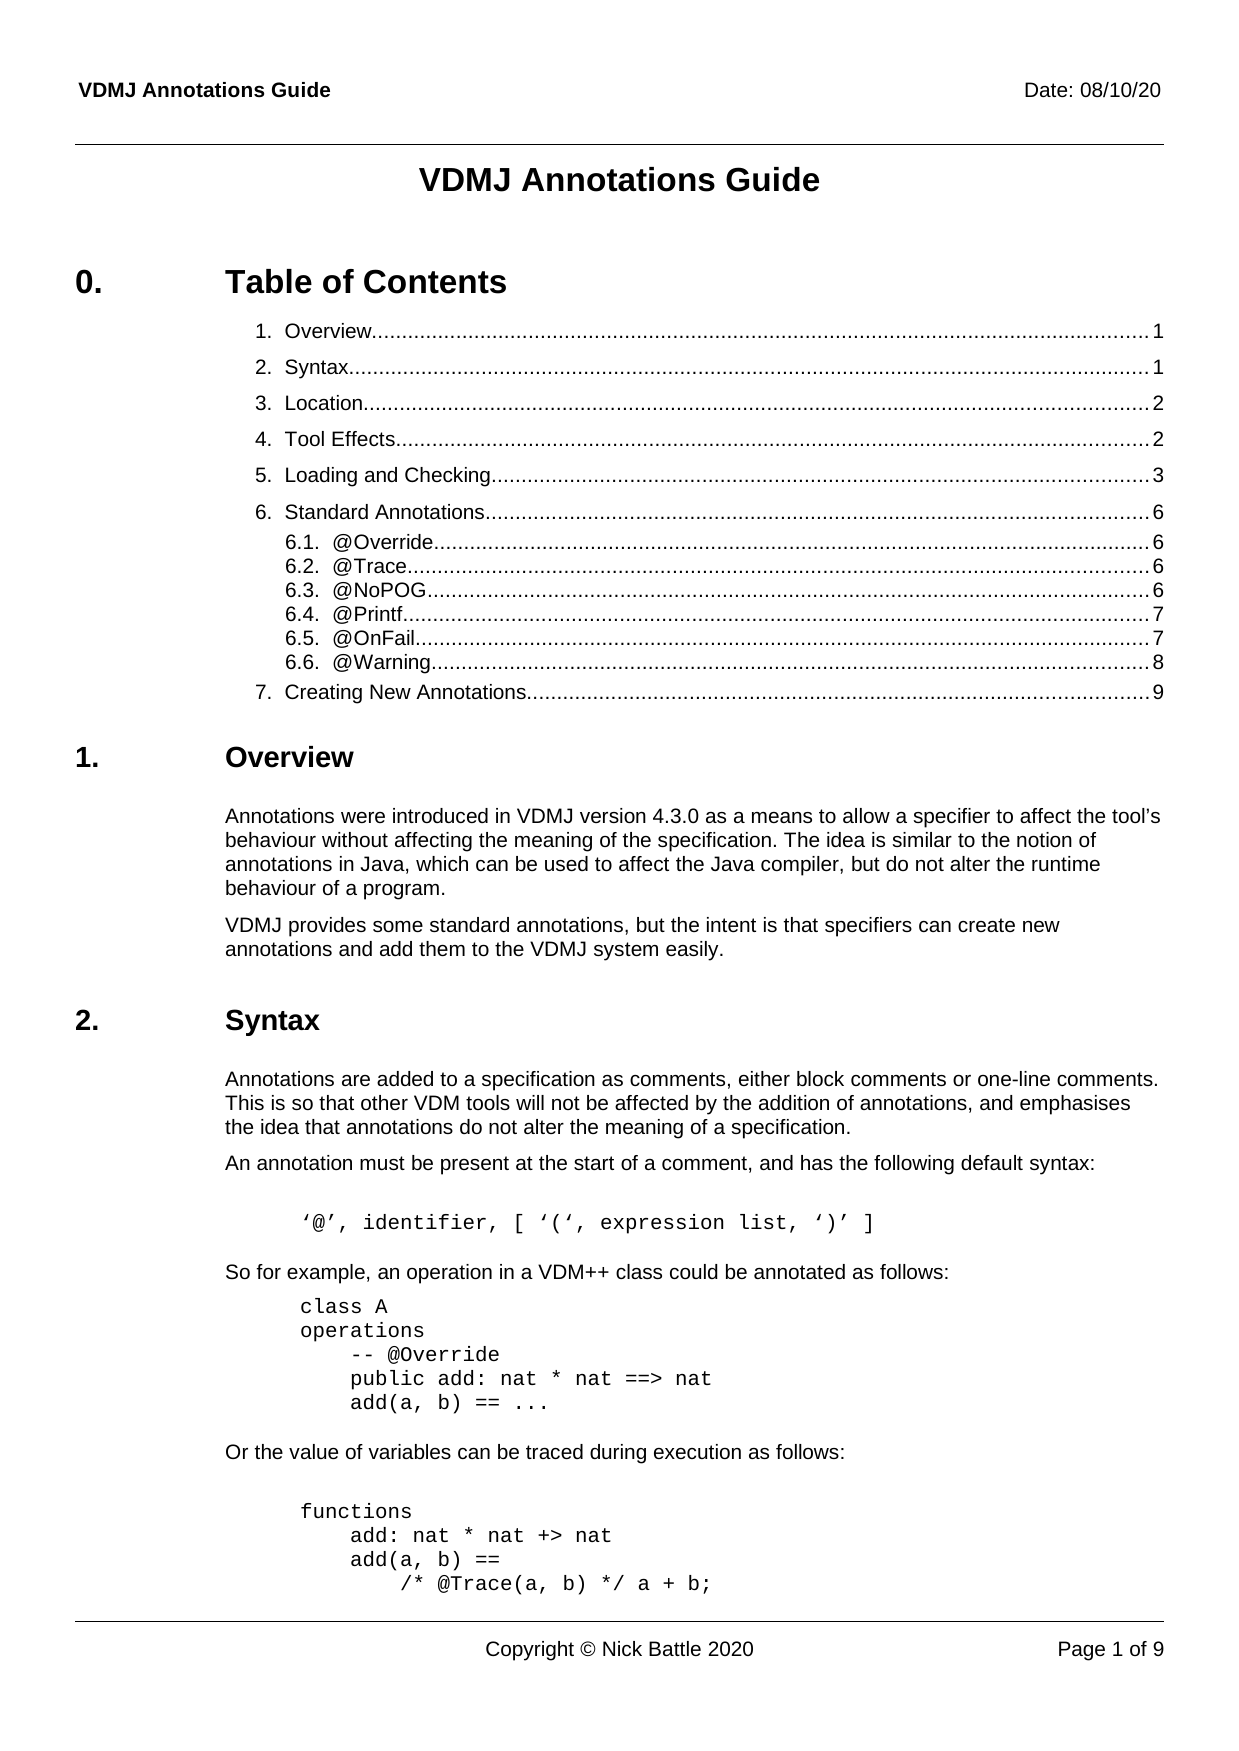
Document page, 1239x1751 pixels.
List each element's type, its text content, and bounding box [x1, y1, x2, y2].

text 7. Creating New Annotations 9 [255, 680, 1164, 704]
text 6.1. @Override 6 [285, 530, 1164, 554]
text 6.4. @Printf 7 [285, 602, 1164, 626]
text 6. Standard Annotations 6 [255, 499, 1164, 524]
text add(a, b) == ... [300, 1392, 1164, 1416]
subtitle Table of Contents [75, 262, 1164, 300]
text functions [300, 1501, 1164, 1524]
text operations [300, 1320, 1164, 1344]
text 1. Overview 1 [255, 319, 1164, 343]
text So for example, an operation in a VDM++ class could be annotated as follows: [225, 1260, 1164, 1284]
text 6.2. @Trace 6 [285, 554, 1164, 578]
text -- @Override [300, 1344, 1164, 1368]
text An annotation must be present at the start of a comment, and has the following default syntax: [225, 1151, 1164, 1175]
text 6.6. @Warning 8 [285, 650, 1164, 674]
text Or the value of variables can be traced during execution as follows: [225, 1440, 1164, 1464]
text /* @Trace(a, b) */ a + b; [300, 1572, 1164, 1596]
text class A [300, 1296, 1164, 1320]
text 2. Syntax 1 [255, 355, 1164, 379]
text 5. Loading and Checking 3 [255, 463, 1164, 487]
text add(a, b) == [300, 1548, 1164, 1572]
subtitle Syntax [75, 1003, 1164, 1037]
text Annotations are added to a specification as comments, either block comments or one-line comments. This is so that other VDM tools will not be affected by the addition of annotations, and emphasises the idea that annotations do not alter the meaning of a specification. [225, 1067, 1164, 1139]
text 6.3. @NoPOG 6 [285, 578, 1164, 602]
text ‘@’, identifier, [ ‘(‘, expression list, ‘)’ ] [300, 1212, 1164, 1236]
text add: nat * nat +> nat [300, 1524, 1164, 1548]
subtitle Overview [75, 740, 1164, 774]
text 3. Location 2 [255, 391, 1164, 415]
text Annotations were introduced in VDMJ version 4.3.0 as a means to allow a specifier to affect the tool’s behaviour without affecting the meaning of the specification. The idea is similar to the notion of annotations in Java, which can be used to affect the Java compiler, but do not alter the runtime behaviour of a program. [225, 804, 1164, 900]
text 4. Tool Effects 2 [255, 427, 1164, 451]
text 6.5. @OnFail 7 [285, 626, 1164, 650]
text public add: nat * nat ==> nat [300, 1368, 1164, 1392]
text VDMJ Annotations Guide [75, 160, 1164, 198]
text VDMJ provides some standard annotations, but the intent is that specifiers can create new annotations and add them to the VDMJ system easily. [225, 912, 1164, 961]
